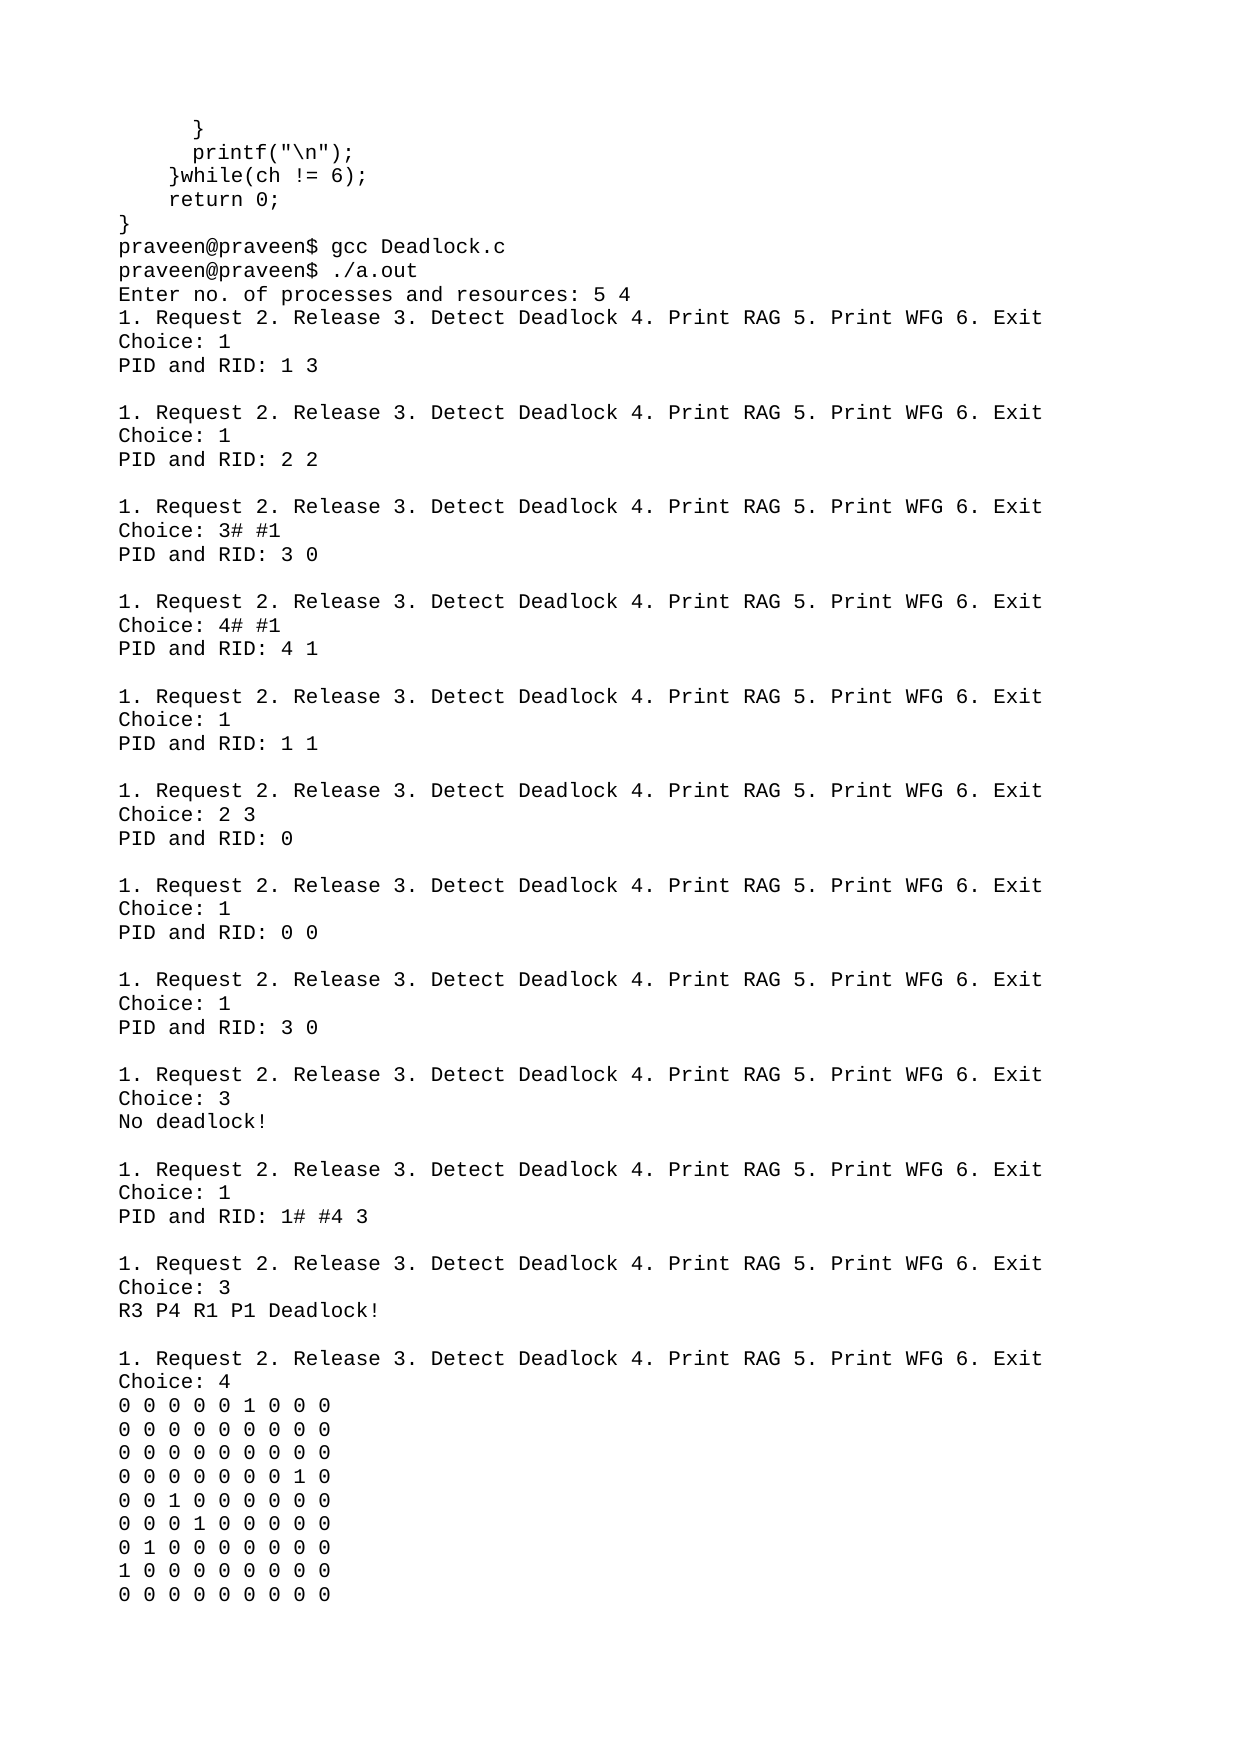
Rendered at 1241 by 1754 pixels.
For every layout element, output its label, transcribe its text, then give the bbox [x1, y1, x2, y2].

text Choice: 1 [118, 709, 1122, 733]
text Choice: 1 [118, 898, 1122, 922]
text Enter no. of processes and resources: 5 4 [118, 284, 1122, 307]
text Choice: 3 [118, 1088, 1122, 1111]
text 0 0 0 1 0 0 0 0 0 [118, 1513, 1122, 1537]
text }while(ch != 6); [118, 165, 1122, 189]
text praveen@praveen$ ./a.out [118, 260, 1122, 284]
text Choice: 1 [118, 331, 1122, 354]
text Choice: 1 [118, 1182, 1122, 1206]
text 0 0 0 0 0 0 0 0 0 [118, 1584, 1122, 1608]
text PID and RID: 1# #4 3 [118, 1206, 1122, 1229]
text PID and RID: 1 1 [118, 733, 1122, 757]
text 1. Request 2. Release 3. Detect Deadlock 4. Print RAG 5. Print WFG 6. Exit [118, 780, 1122, 804]
text PID and RID: 2 2 [118, 449, 1122, 473]
text printf("\n"); [118, 142, 1122, 165]
text } [118, 118, 1122, 142]
text PID and RID: 1 3 [118, 354, 1122, 378]
text 1. Request 2. Release 3. Detect Deadlock 4. Print RAG 5. Print WFG 6. Exit [118, 1253, 1122, 1277]
text Choice: 4# #1 [118, 615, 1122, 638]
text 1. Request 2. Release 3. Detect Deadlock 4. Print RAG 5. Print WFG 6. Exit [118, 1064, 1122, 1088]
text Choice: 2 3 [118, 804, 1122, 827]
text 1. Request 2. Release 3. Detect Deadlock 4. Print RAG 5. Print WFG 6. Exit [118, 1348, 1122, 1371]
text return 0; [118, 189, 1122, 213]
text 0 0 0 0 0 1 0 0 0 [118, 1395, 1122, 1419]
text 0 0 1 0 0 0 0 0 0 [118, 1489, 1122, 1513]
text 1. Request 2. Release 3. Detect Deadlock 4. Print RAG 5. Print WFG 6. Exit [118, 496, 1122, 520]
text PID and RID: 0 [118, 827, 1122, 851]
text R3 P4 R1 P1 Deadlock! [118, 1300, 1122, 1324]
text Choice: 1 [118, 993, 1122, 1017]
text 0 0 0 0 0 0 0 1 0 [118, 1466, 1122, 1489]
text PID and RID: 3 0 [118, 1017, 1122, 1040]
text No deadlock! [118, 1111, 1122, 1135]
text PID and RID: 4 1 [118, 638, 1122, 662]
text 1. Request 2. Release 3. Detect Deadlock 4. Print RAG 5. Print WFG 6. Exit [118, 686, 1122, 709]
text 1 0 0 0 0 0 0 0 0 [118, 1561, 1122, 1584]
text PID and RID: 3 0 [118, 544, 1122, 567]
text 1. Request 2. Release 3. Detect Deadlock 4. Print RAG 5. Print WFG 6. Exit [118, 402, 1122, 426]
text PID and RID: 0 0 [118, 922, 1122, 946]
text 1. Request 2. Release 3. Detect Deadlock 4. Print RAG 5. Print WFG 6. Exit [118, 591, 1122, 615]
text Choice: 3# #1 [118, 520, 1122, 544]
text 0 1 0 0 0 0 0 0 0 [118, 1537, 1122, 1561]
text Choice: 4 [118, 1371, 1122, 1395]
text 0 0 0 0 0 0 0 0 0 [118, 1419, 1122, 1442]
text 1. Request 2. Release 3. Detect Deadlock 4. Print RAG 5. Print WFG 6. Exit [118, 1158, 1122, 1182]
text } [118, 213, 1122, 236]
text praveen@praveen$ gcc Deadlock.c [118, 236, 1122, 260]
text Choice: 1 [118, 426, 1122, 449]
text Choice: 3 [118, 1277, 1122, 1300]
text 1. Request 2. Release 3. Detect Deadlock 4. Print RAG 5. Print WFG 6. Exit [118, 307, 1122, 331]
text 0 0 0 0 0 0 0 0 0 [118, 1442, 1122, 1466]
text 1. Request 2. Release 3. Detect Deadlock 4. Print RAG 5. Print WFG 6. Exit [118, 969, 1122, 993]
text 1. Request 2. Release 3. Detect Deadlock 4. Print RAG 5. Print WFG 6. Exit [118, 875, 1122, 898]
